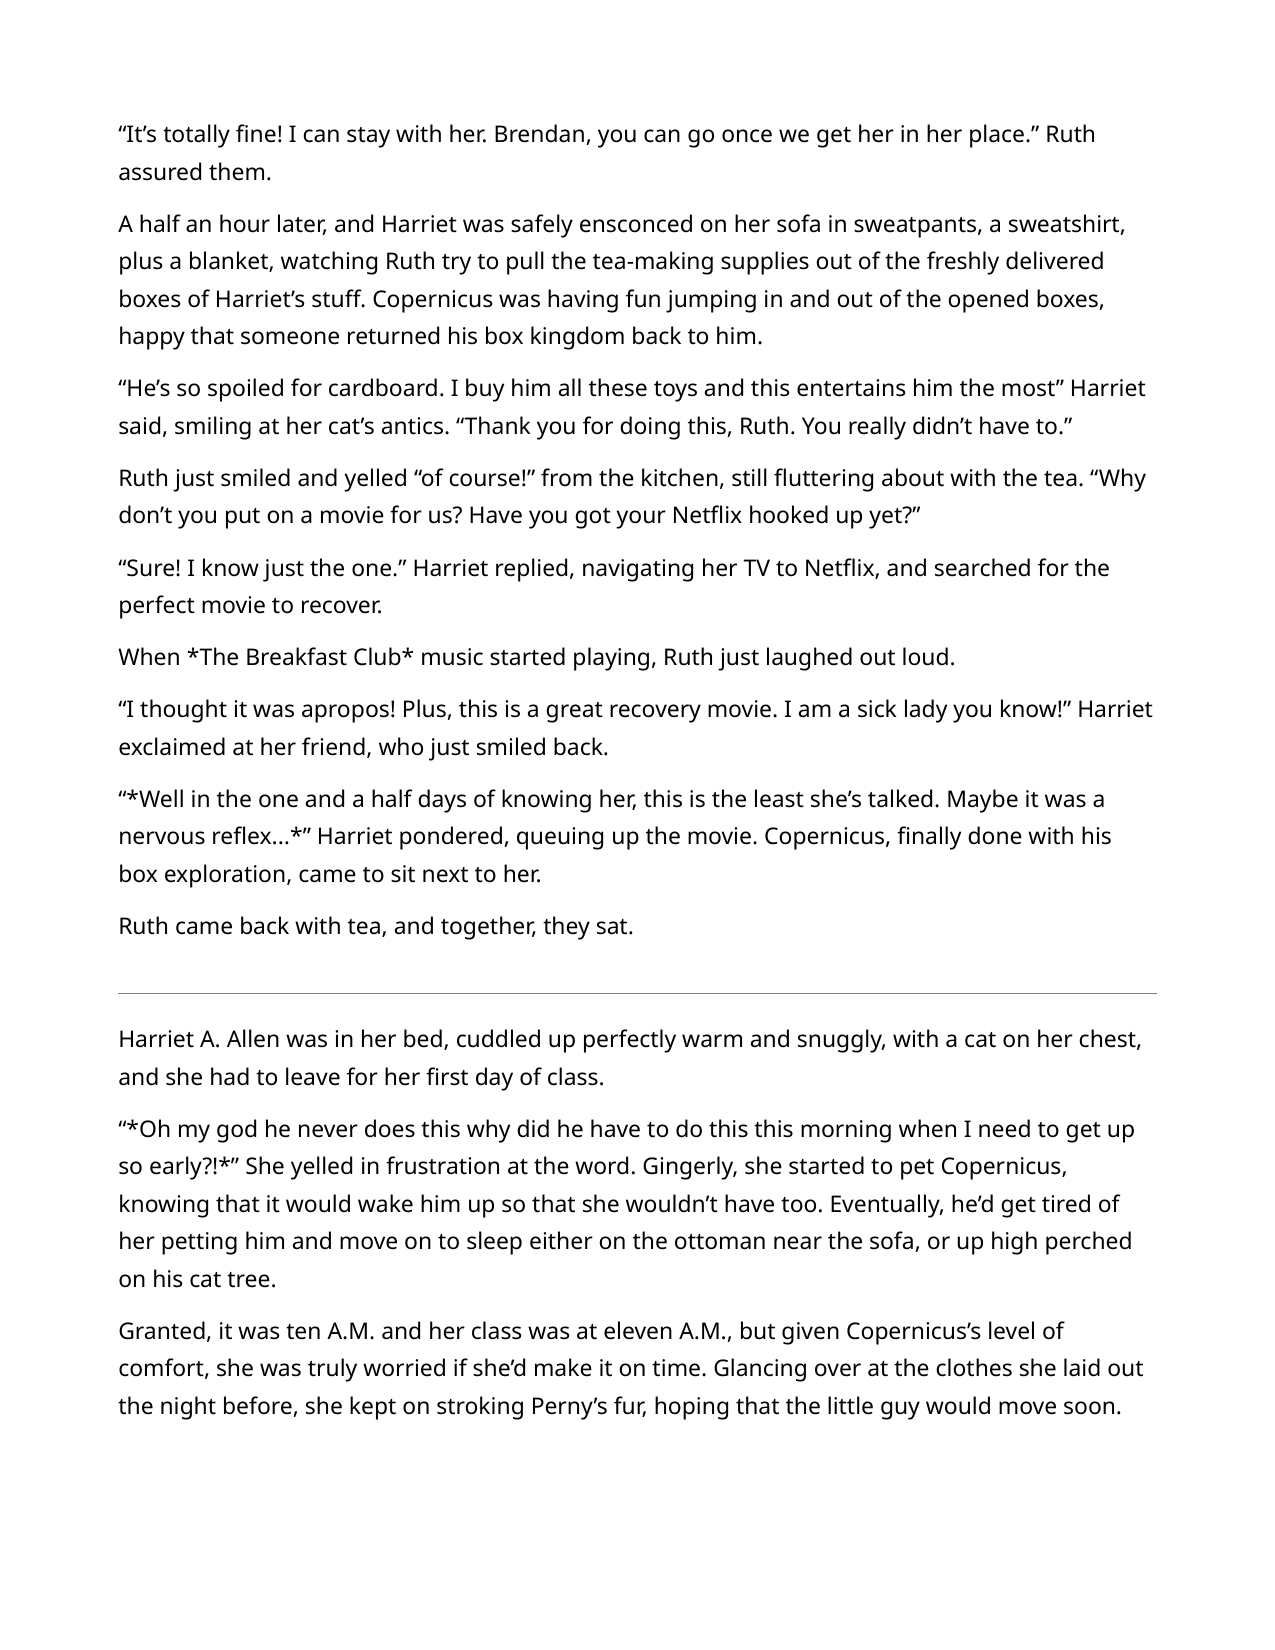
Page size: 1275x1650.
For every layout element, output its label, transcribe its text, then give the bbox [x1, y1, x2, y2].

text Ruth just smiled and yelled “of course!” from the kitchen, still fluttering about with the tea. “Why don’t you put on a movie for us? Have you got your Netflix hooked up yet?” [118, 462, 1157, 531]
text Harriet A. Allen was in her bed, cuddled up perfectly warm and snuggly, with a cat on her chest, and she had to leave for her first day of class. [118, 1023, 1157, 1092]
text Granted, it was ten A.M. and her class was at eleven A.M., but given Copernicus’s level of comfort, she was truly worried if she’d make it on time. Glancing over at the clothes she laid out the night before, she kept on stroking Perny’s fur, hoping that the little guy would move soon. [118, 1314, 1157, 1421]
text “He’s so spoiled for cardboard. I buy him all these toys and this entertains him the most” Harriet said, smiling at her cat’s antics. “Thank you for doing this, Ruth. You really didn’t have to.” [118, 372, 1157, 441]
text “*Oh my god he never does this why did he have to do this this morning when I need to get up so early?!*” She yelled in frustration at the word. Gingerly, she started to pet Copernicus, knowing that it would wake him up so that she wouldn’t have too. Eventually, he’d get tired of her petting him and move on to sleep either on the ottoman near the sofa, or up high perched on his cat tree. [118, 1112, 1157, 1294]
text “*Well in the one and a half days of knowing her, this is the least she’s talked. Maybe it was a nervous reflex...*” Harriet pondered, queuing up the movie. Copernicus, finally done with his box exploration, came to sit next to her. [118, 783, 1157, 889]
text When *The Breakfast Club* music started playing, Ruth just laughed out loud. [118, 641, 1157, 672]
text “I thought it was apropos! Plus, this is a great recovery movie. I am a sick lady you know!” Harriet exclaimed at her friend, who just smiled back. [118, 693, 1157, 762]
text A half an hour later, and Harriet was safely ensconced on her sofa in sweatpants, a sweatshirt, plus a blanket, watching Ruth try to pull the tea-making supplies out of the freshly delivered boxes of Harriet’s stuff. Copernicus was having fun jumping in and out of the opened boxes, happy that someone returned his box kingdom back to him. [118, 208, 1157, 351]
text “Sure! I know just the one.” Harriet replied, navigating her TV to Netflix, and searched for the perfect movie to recover. [118, 551, 1157, 620]
text Ruth came back with tea, and together, they sat. [118, 910, 1157, 941]
text “It’s totally fine! I can stay with her. Brendan, you can go once we get her in her place.” Ruth assured them. [118, 118, 1157, 187]
